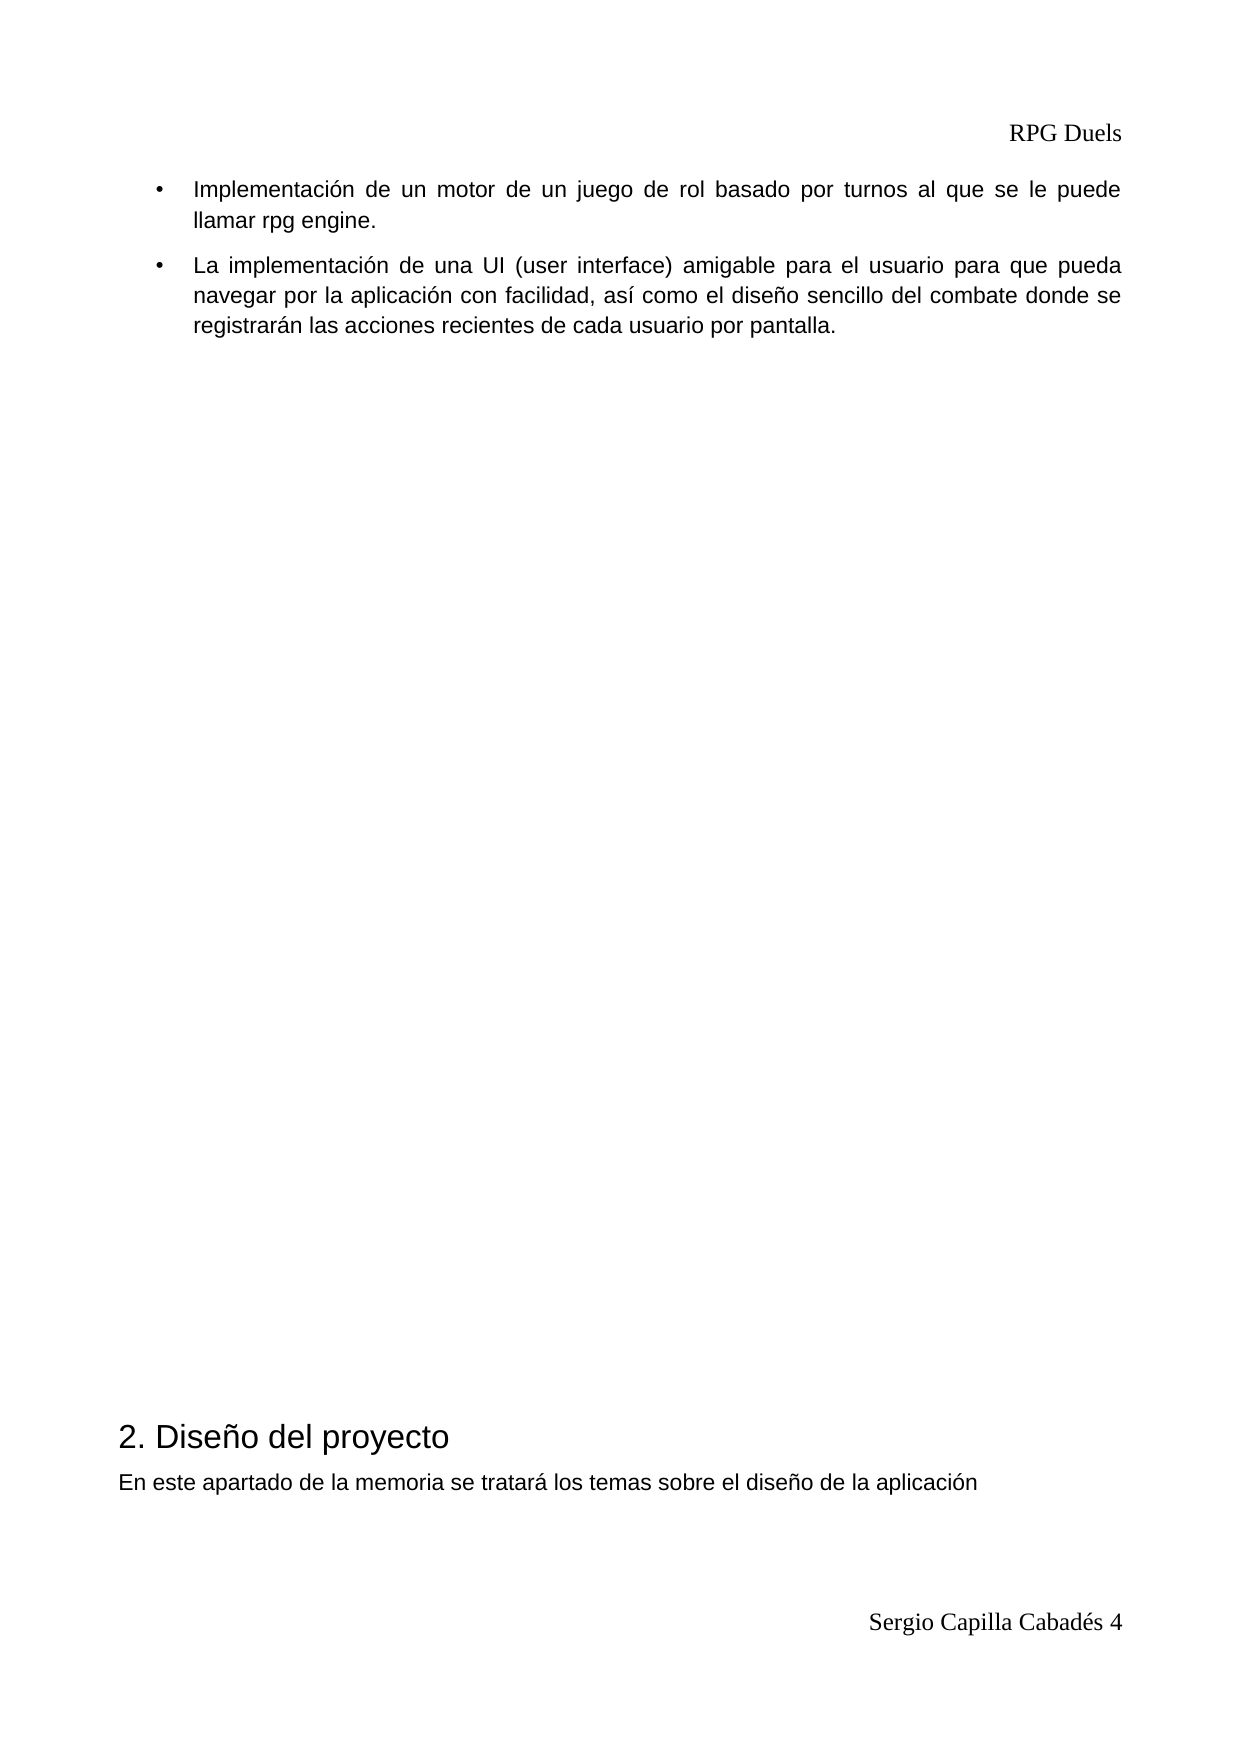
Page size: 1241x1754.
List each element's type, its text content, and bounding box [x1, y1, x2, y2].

list Implementación de un motor de un juego de rol basado por turnos al que se le puede llamar rpg engine. [156, 176, 1122, 233]
list La implementación de una UI (user interface) amigable para el usuario para que pueda navegar por la aplicación con facilidad, así como el diseño sencillo del combate donde se registrarán las acciones recientes de cada usuario por pantalla. [156, 252, 1122, 338]
text En este apartado de la memoria se tratará los temas sobre el diseño de la aplicación [118, 1468, 1122, 1495]
text 2. Diseño del proyecto [118, 1418, 1122, 1456]
